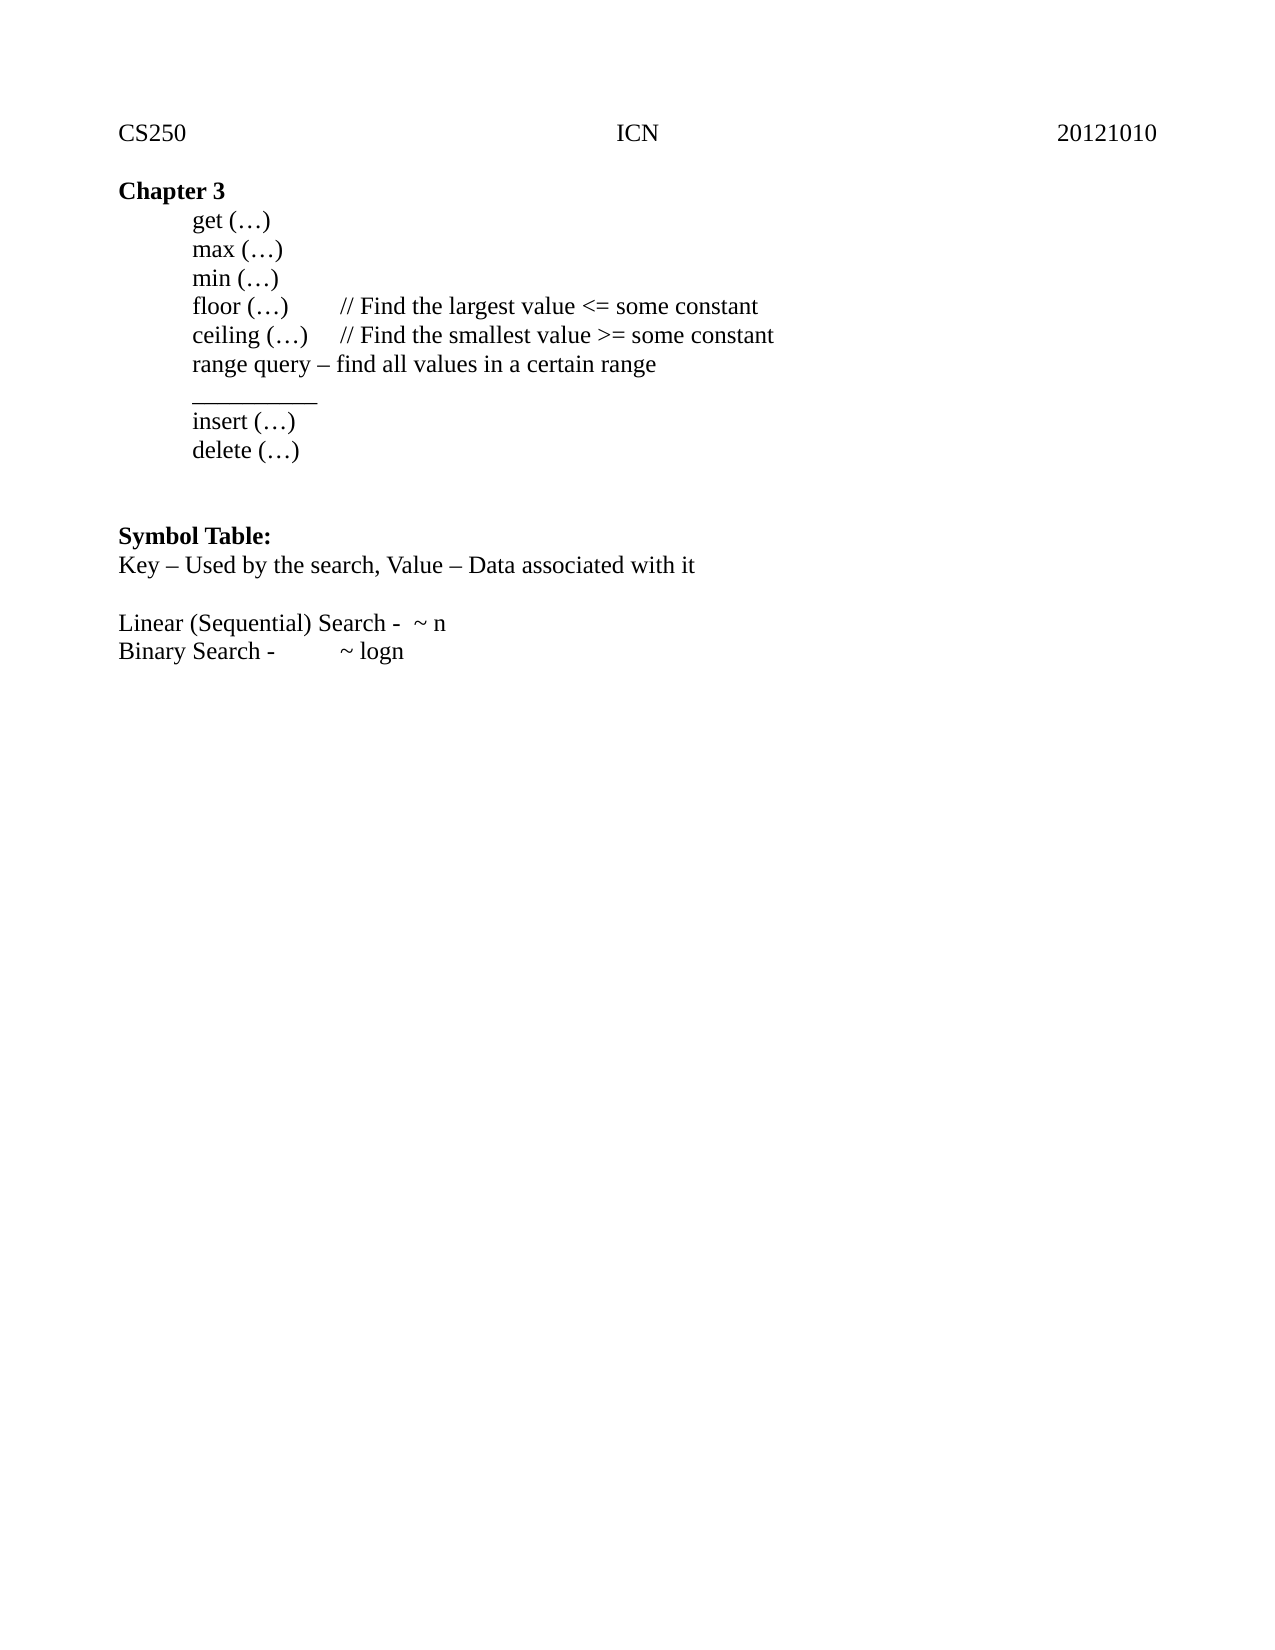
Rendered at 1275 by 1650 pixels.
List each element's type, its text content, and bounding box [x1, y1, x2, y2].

text Chapter 3 [118, 176, 1157, 205]
text get (…) [118, 205, 1157, 234]
text delete (…) [118, 435, 1157, 464]
text ceiling (…) // Find the smallest value >= some constant [118, 320, 1157, 349]
text floor (…) // Find the largest value <= some constant [118, 291, 1157, 320]
text insert (…) [118, 406, 1157, 435]
text Binary Search - ~ logn [118, 636, 1157, 665]
text Symbol Table: [118, 521, 1157, 550]
text __________ [118, 378, 1157, 406]
text range query – find all values in a certain range [118, 349, 1157, 378]
text Linear (Sequential) Search - ~ n [118, 608, 1157, 636]
text Key – Used by the search, Value – Data associated with it [118, 550, 1157, 579]
text min (…) [118, 263, 1157, 291]
text max (…) [118, 234, 1157, 263]
